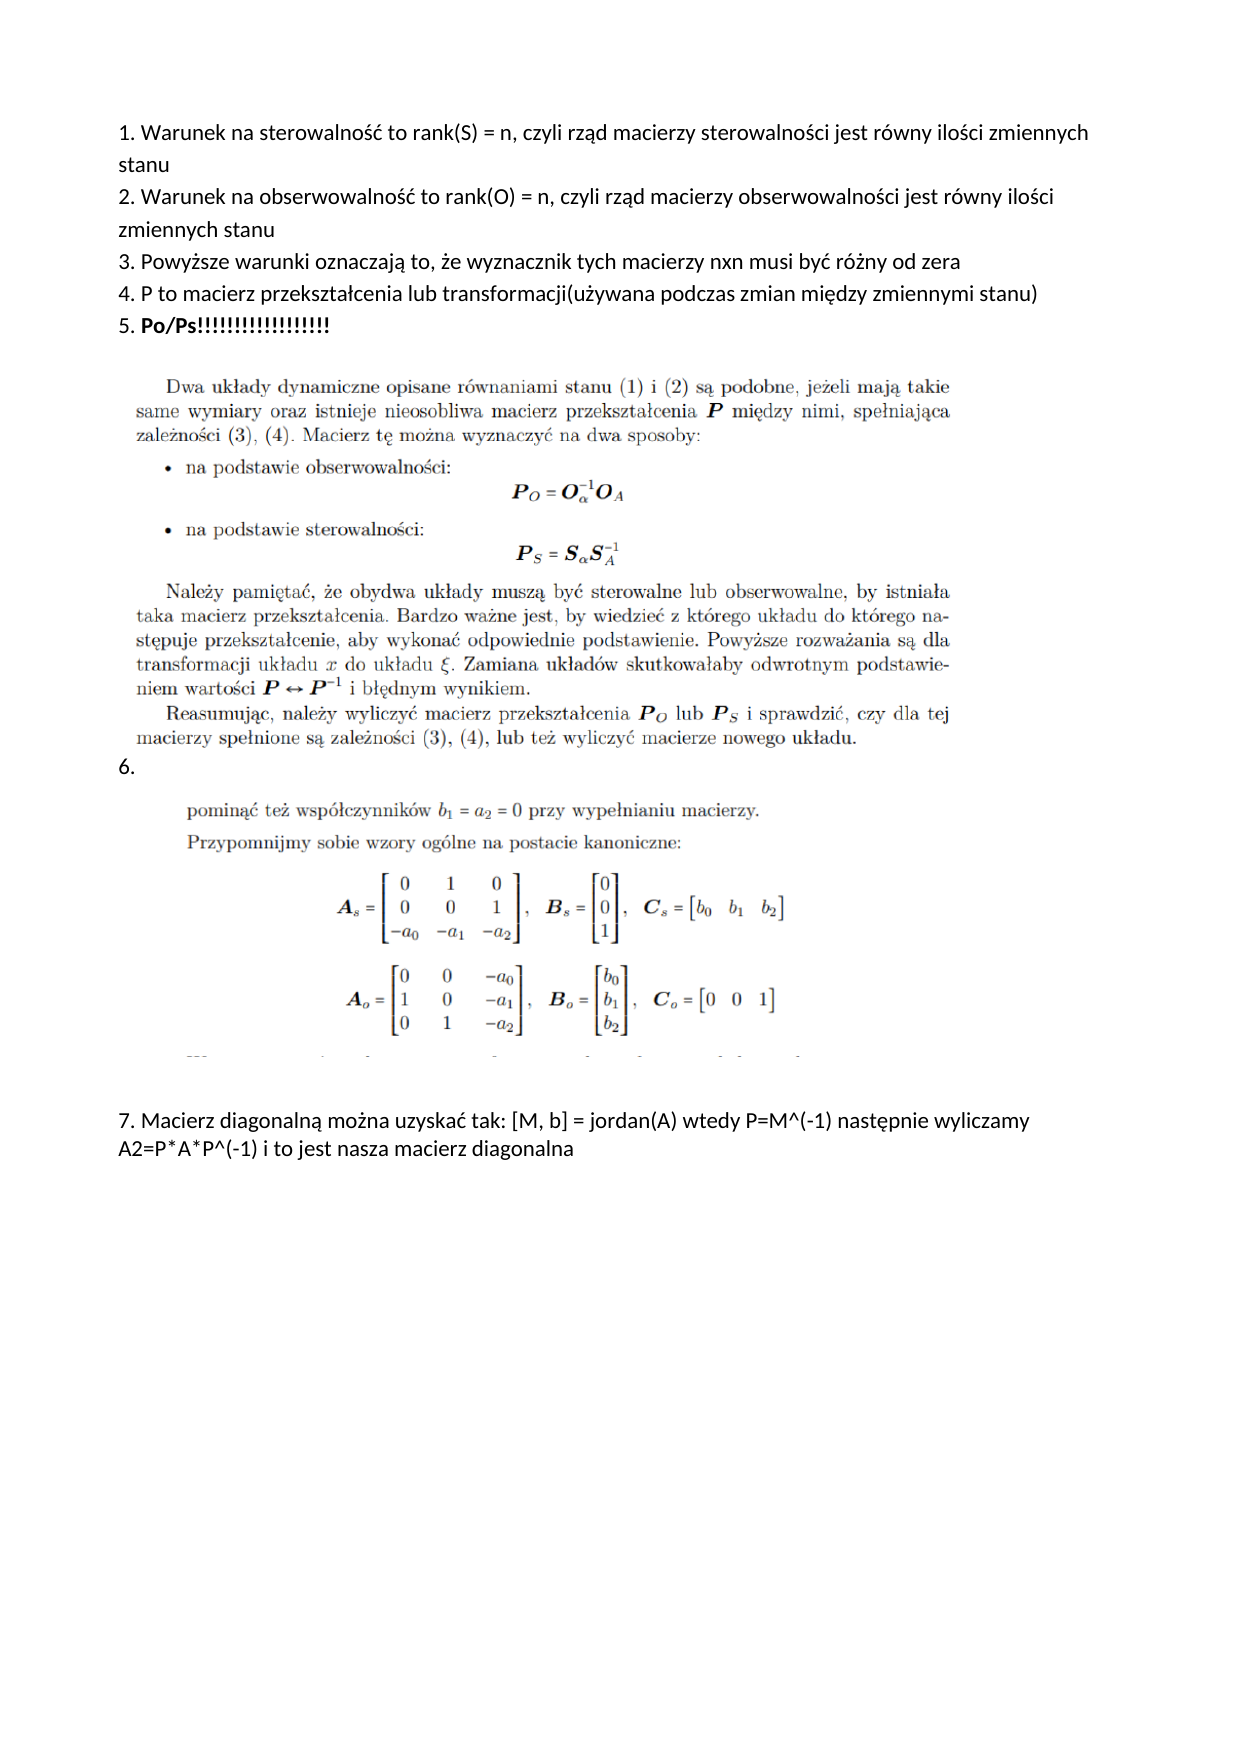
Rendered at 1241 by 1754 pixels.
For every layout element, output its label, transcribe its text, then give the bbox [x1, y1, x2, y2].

text 6. [118, 364, 1122, 780]
text 1. Warunek na sterowalność to rank(S) = n, czyli rząd macierzy sterowalności jest równy ilości zmiennych stanu 2. Warunek na obserwowalność to rank(O) = n, czyli rząd macierzy obserwowalności jest równy ilości zmiennych stanu 3. Powyższe warunki oznaczają to, że wyznacznik tych macierzy nxn musi być różny od zera 4. P to macierz przekształcenia lub transformacji(używana podczas zmian między zmiennymi stanu) 5. Po/Ps!!!!!!!!!!!!!!!!!! [118, 118, 1122, 339]
text 7. Macierz diagonalną można uzyskać tak: [M, b] = jordan(A) wtedy P=M^(-1) następnie wyliczamy A2=P*A*P^(-1) i to jest nasza macierz diagonalna [118, 1078, 1122, 1162]
